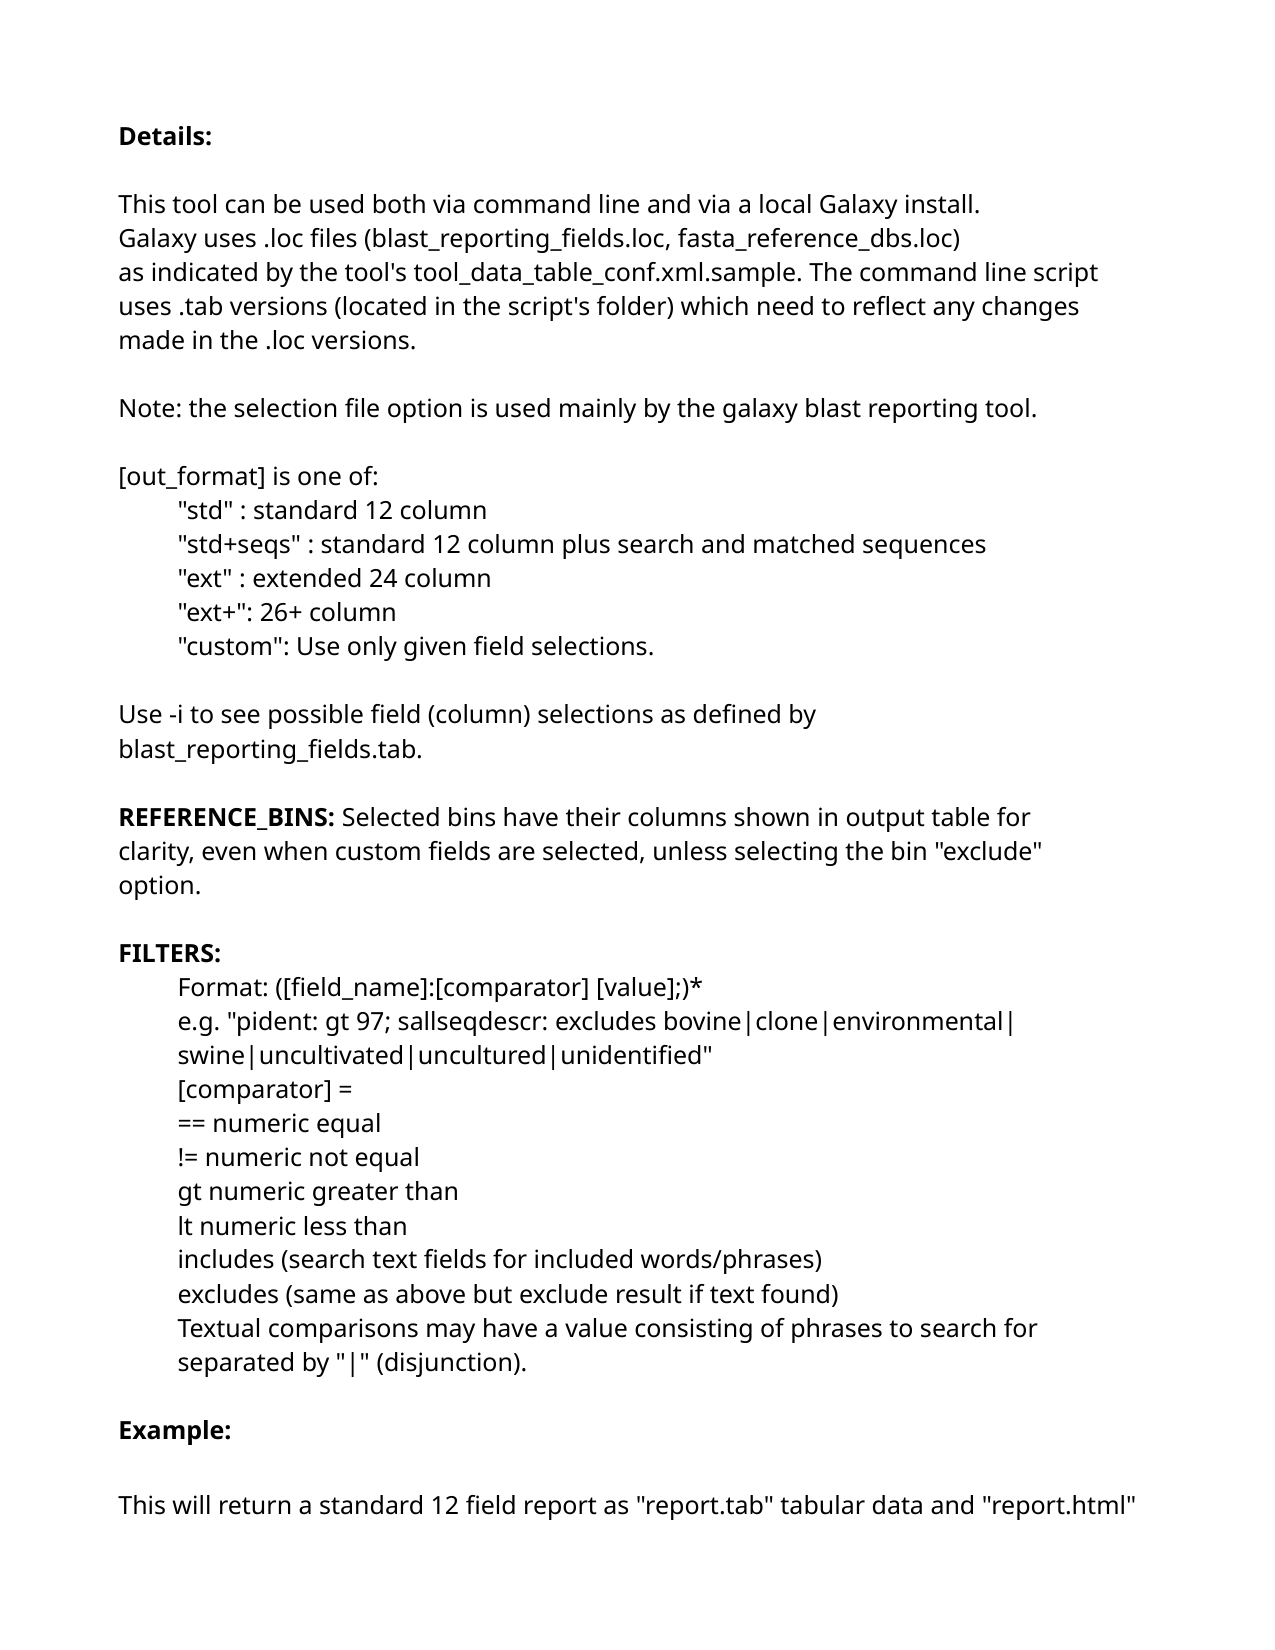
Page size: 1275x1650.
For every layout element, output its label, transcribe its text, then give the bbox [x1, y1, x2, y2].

text Format: ([field_name]:[comparator] [value];)* [177, 970, 1098, 1004]
text e.g. "pident: gt 97; sallseqdescr: excludes bovine|clone|environmental|swine|uncultivated|uncultured|unidentified" [177, 1004, 1098, 1072]
text == numeric equal [177, 1106, 1098, 1140]
text Details: [118, 118, 1157, 152]
text "custom": Use only given field selections. [177, 629, 1098, 663]
subtitle Example: [118, 1412, 1098, 1447]
text Note: the selection file option is used mainly by the galaxy blast reporting tool. [118, 391, 1157, 425]
text This will return a standard 12 field report as "report.tab" tabular data and "report.html" [118, 1487, 1157, 1521]
text "std+seqs" : standard 12 column plus search and matched sequences [177, 527, 1098, 561]
text "ext" : extended 24 column [177, 561, 1098, 595]
text Galaxy uses .loc files (blast_reporting_fields.loc, fasta_reference_dbs.loc) [118, 220, 1157, 254]
text [out_format] is one of: [118, 459, 1098, 493]
text uses .tab versions (located in the script's folder) which need to reflect any changes [118, 288, 1157, 322]
text includes (search text fields for included words/phrases) [177, 1242, 1098, 1276]
text as indicated by the tool's tool_data_table_conf.xml.sample. The command line script [118, 254, 1157, 288]
text gt numeric greater than [177, 1174, 1098, 1208]
text Textual comparisons may have a value consisting of phrases to search for separated by "|" (disjunction). [177, 1310, 1098, 1378]
text != numeric not equal [177, 1140, 1098, 1174]
text "std" : standard 12 column [177, 493, 1098, 527]
text made in the .loc versions. [118, 322, 1157, 357]
text excludes (same as above but exclude result if text found) [177, 1276, 1098, 1310]
text [comparator] = [177, 1072, 1098, 1106]
text FILTERS: [118, 936, 1098, 970]
text lt numeric less than [177, 1208, 1098, 1242]
text This tool can be used both via command line and via a local Galaxy install. [118, 186, 1157, 220]
text REFERENCE_BINS: Selected bins have their columns shown in output table for clarity, even when custom fields are selected, unless selecting the bin "exclude" option. [118, 799, 1098, 902]
text Use -i to see possible field (column) selections as defined by blast_reporting_fields.tab. [118, 697, 1098, 765]
text "ext+": 26+ column [177, 595, 1098, 629]
